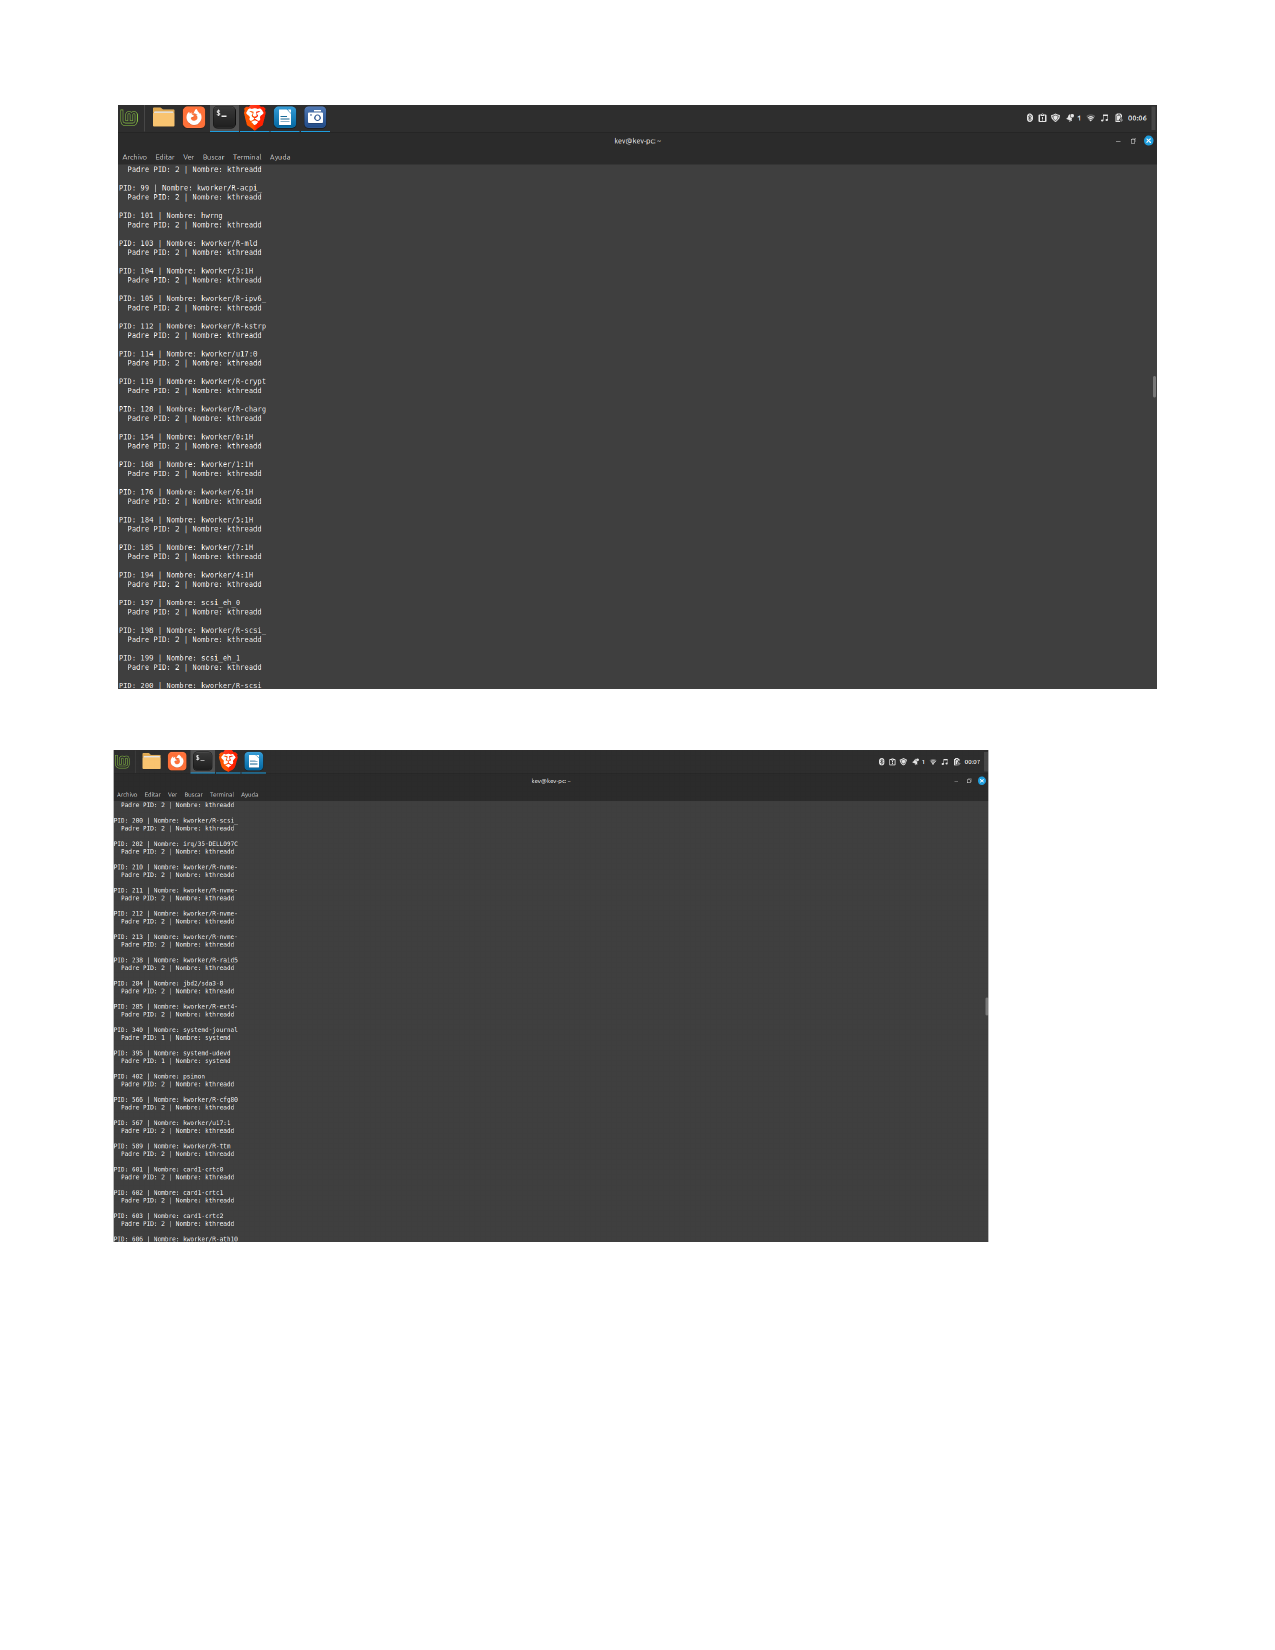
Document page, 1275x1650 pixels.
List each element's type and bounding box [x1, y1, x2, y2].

picture [113, 750, 989, 1242]
picture [118, 105, 1157, 689]
